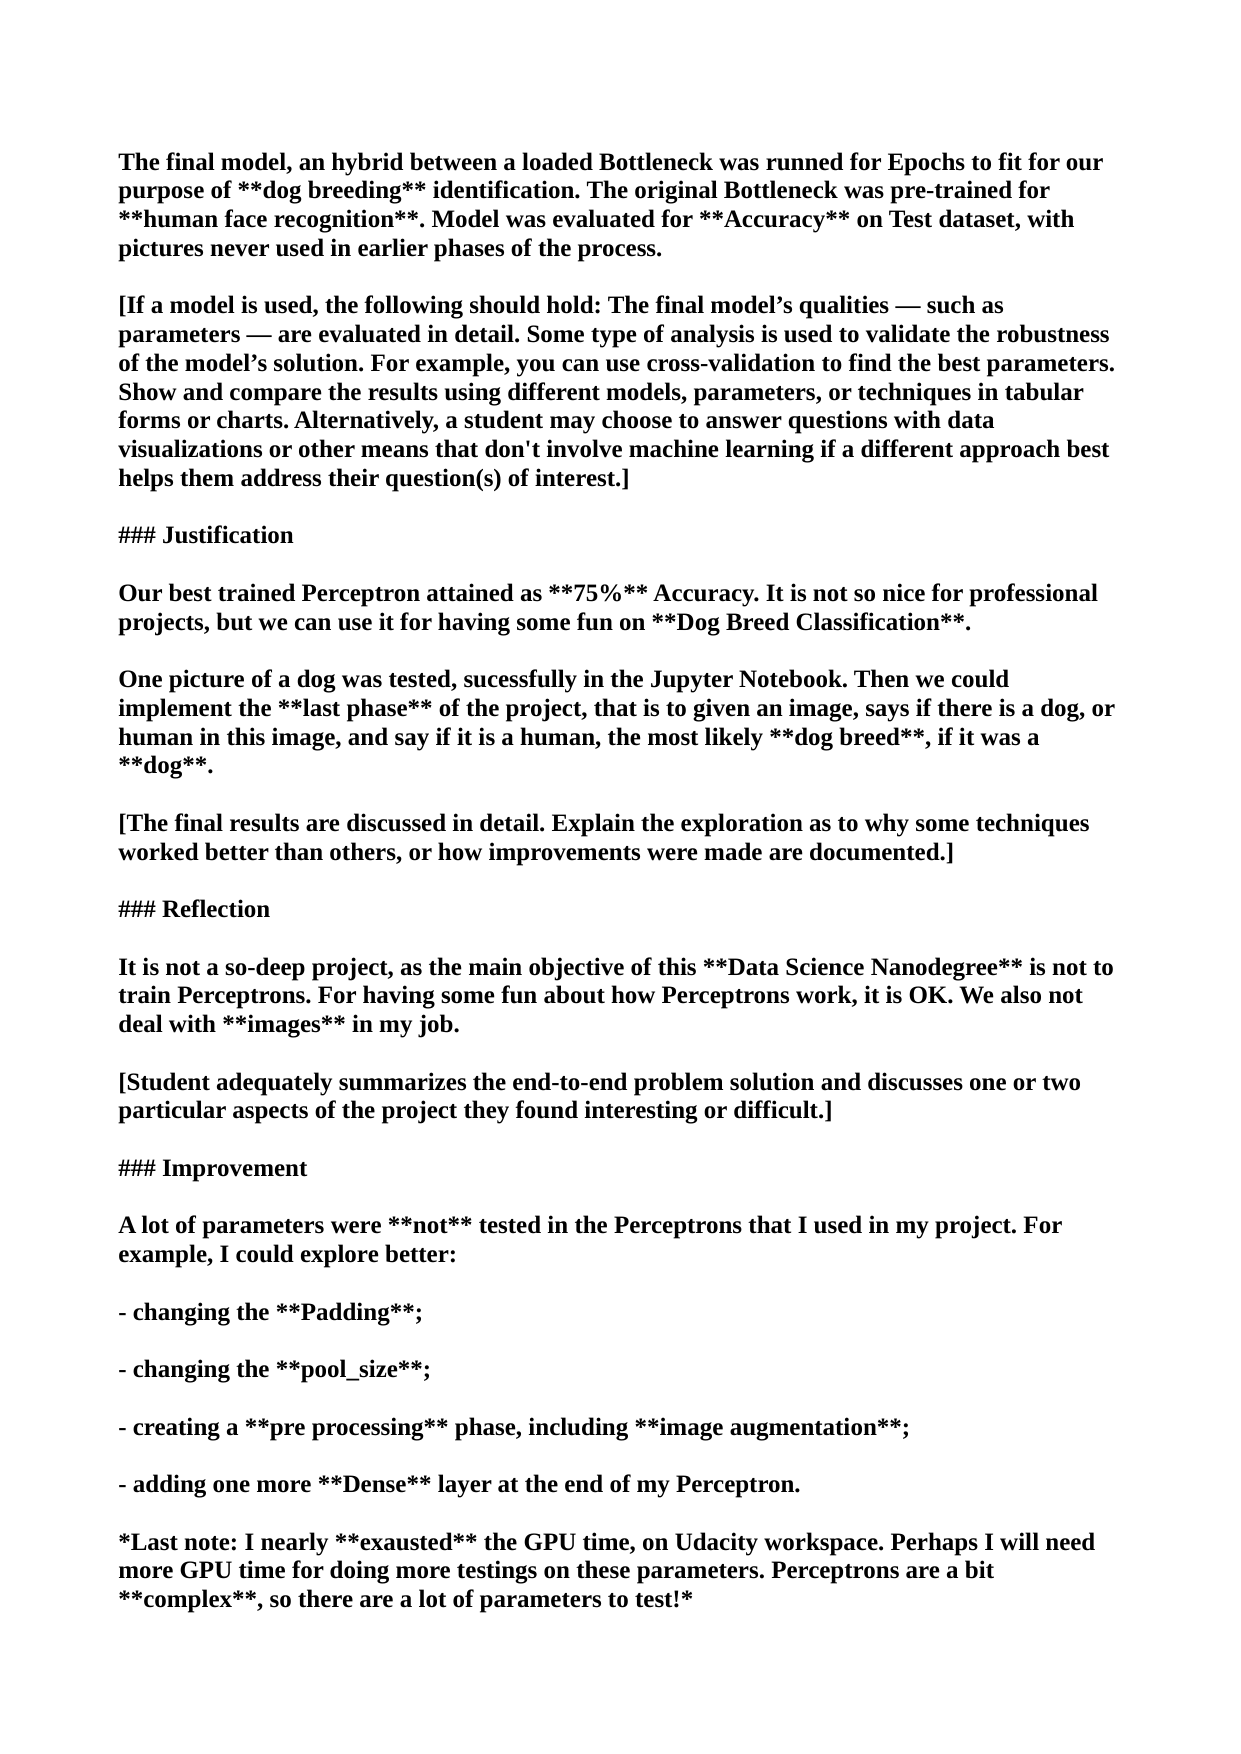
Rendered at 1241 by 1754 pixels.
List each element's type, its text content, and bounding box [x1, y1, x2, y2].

text The final model, an hybrid between a loaded Bottleneck was runned for Epochs to fit for our purpose of **dog breeding** identification. The original Bottleneck was pre-trained for **human face recognition**. Model was evaluated for **Accuracy** on Test dataset, with pictures never used in earlier phases of the process. [If a model is used, the following should hold: The final model’s qualities — such as parameters — are evaluated in detail. Some type of analysis is used to validate the robustness of the model’s solution. For example, you can use cross-validation to find the best parameters. Show and compare the results using different models, parameters, or techniques in tabular forms or charts. Alternatively, a student may choose to answer questions with data visualizations or other means that don't involve machine learning if a different approach best helps them address their question(s) of interest.] ### Justification Our best trained Perceptron attained as **75%** Accuracy. It is not so nice for professional projects, but we can use it for having some fun on **Dog Breed Classification**. One picture of a dog was tested, sucessfully in the Jupyter Notebook. Then we could implement the **last phase** of the project, that is to given an image, says if there is a dog, or human in this image, and say if it is a human, the most likely **dog breed**, if it was a **dog**. [The final results are discussed in detail. Explain the exploration as to why some techniques worked better than others, or how improvements were made are documented.] ### Reflection It is not a so-deep project, as the main objective of this **Data Science Nanodegree** is not to train Perceptrons. For having some fun about how Perceptrons work, it is OK. We also not deal with **images** in my job. [Student adequately summarizes the end-to-end problem solution and discusses one or two particular aspects of the project they found interesting or difficult.] ### Improvement A lot of parameters were **not** tested in the Perceptrons that I used in my project. For example, I could explore better: - changing the **Padding**; - changing the **pool_size**; - creating a **pre processing** phase, including **image augmentation**; - adding one more **Dense** layer at the end of my Perceptron. *Last note: I nearly **exausted** the GPU time, on Udacity workspace. Perhaps I will need more GPU time for doing more testings on these parameters. Perceptrons are a bit **complex**, so there are a lot of parameters to test!* [118, 118, 1122, 1613]
